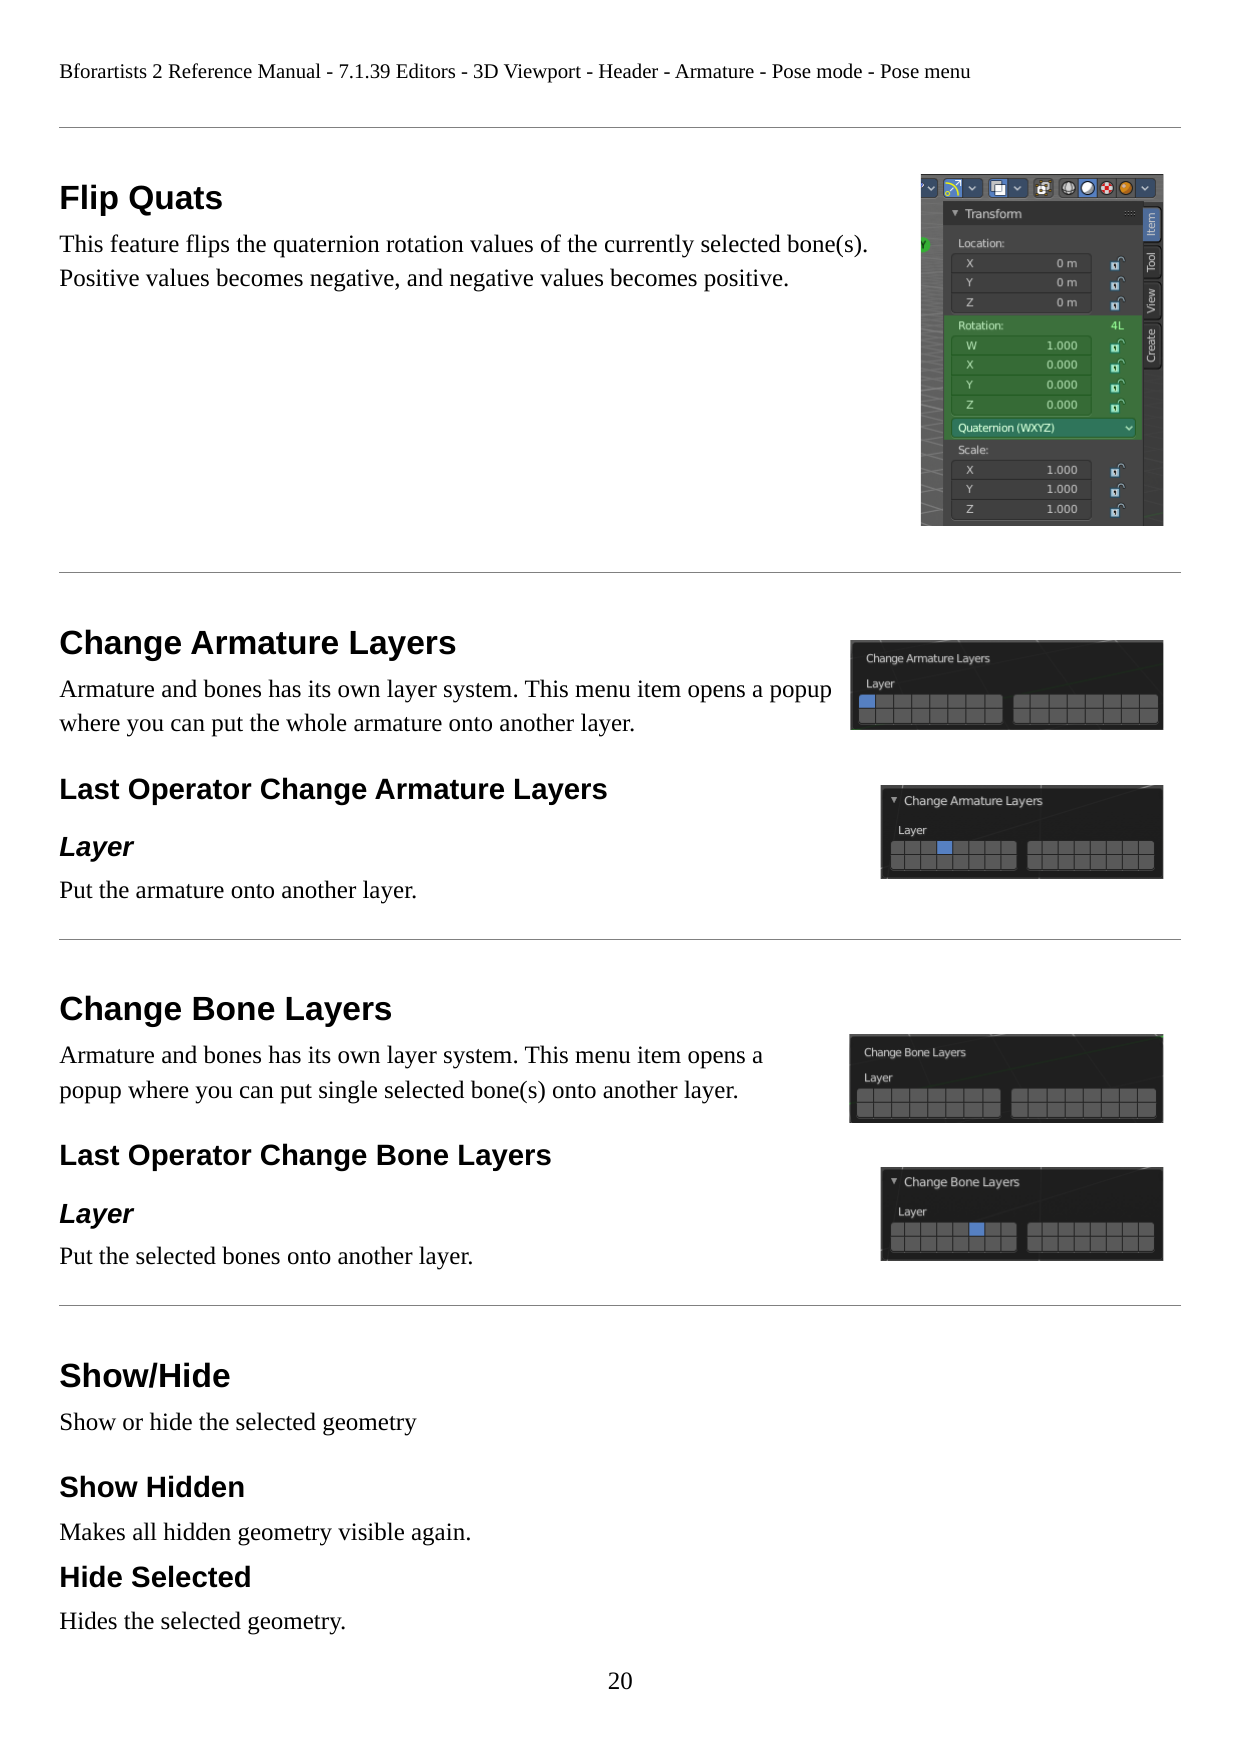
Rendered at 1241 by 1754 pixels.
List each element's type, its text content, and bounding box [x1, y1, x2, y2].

text Show or hide the selected geometry [59, 1407, 1181, 1435]
picture [850, 640, 1164, 730]
subtitle Last Operator Change Armature Layers [59, 772, 1181, 806]
subtitle [1164, 1197, 1181, 1229]
text Makes all hidden geometry visible again. [59, 1517, 1181, 1545]
text This feature flips the quaternion rotation values of the currently selected bone(s). Positive values becomes negative, and negative values becomes positive. [59, 229, 920, 292]
subtitle Flip Quats [59, 178, 920, 216]
subtitle Show Hidden [59, 1470, 1181, 1504]
subtitle Change Armature Layers [59, 623, 1181, 661]
picture [880, 785, 1164, 879]
picture [880, 1167, 1164, 1261]
subtitle [1164, 831, 1181, 862]
subtitle Show/Hide [59, 1356, 1181, 1394]
picture [920, 174, 1164, 526]
subtitle Layer [59, 1197, 880, 1229]
text Armature and bones has its own layer system. This menu item opens a popup where you can put single selected bone(s) onto another layer. [59, 1040, 849, 1103]
picture [849, 1034, 1164, 1123]
text Hides the selected geometry. [59, 1606, 1181, 1635]
subtitle Last Operator Change Bone Layers [59, 1138, 1181, 1172]
text Put the armature onto another layer. [59, 875, 1181, 904]
text Put the selected bones onto another layer. [59, 1241, 1181, 1270]
subtitle Hide Selected [59, 1560, 1181, 1594]
subtitle [1164, 178, 1181, 216]
subtitle Change Bone Layers [59, 989, 1181, 1028]
subtitle Layer [59, 831, 880, 862]
text Armature and bones has its own layer system. This menu item opens a popup where you can put the whole armature onto another layer. [59, 674, 1181, 737]
